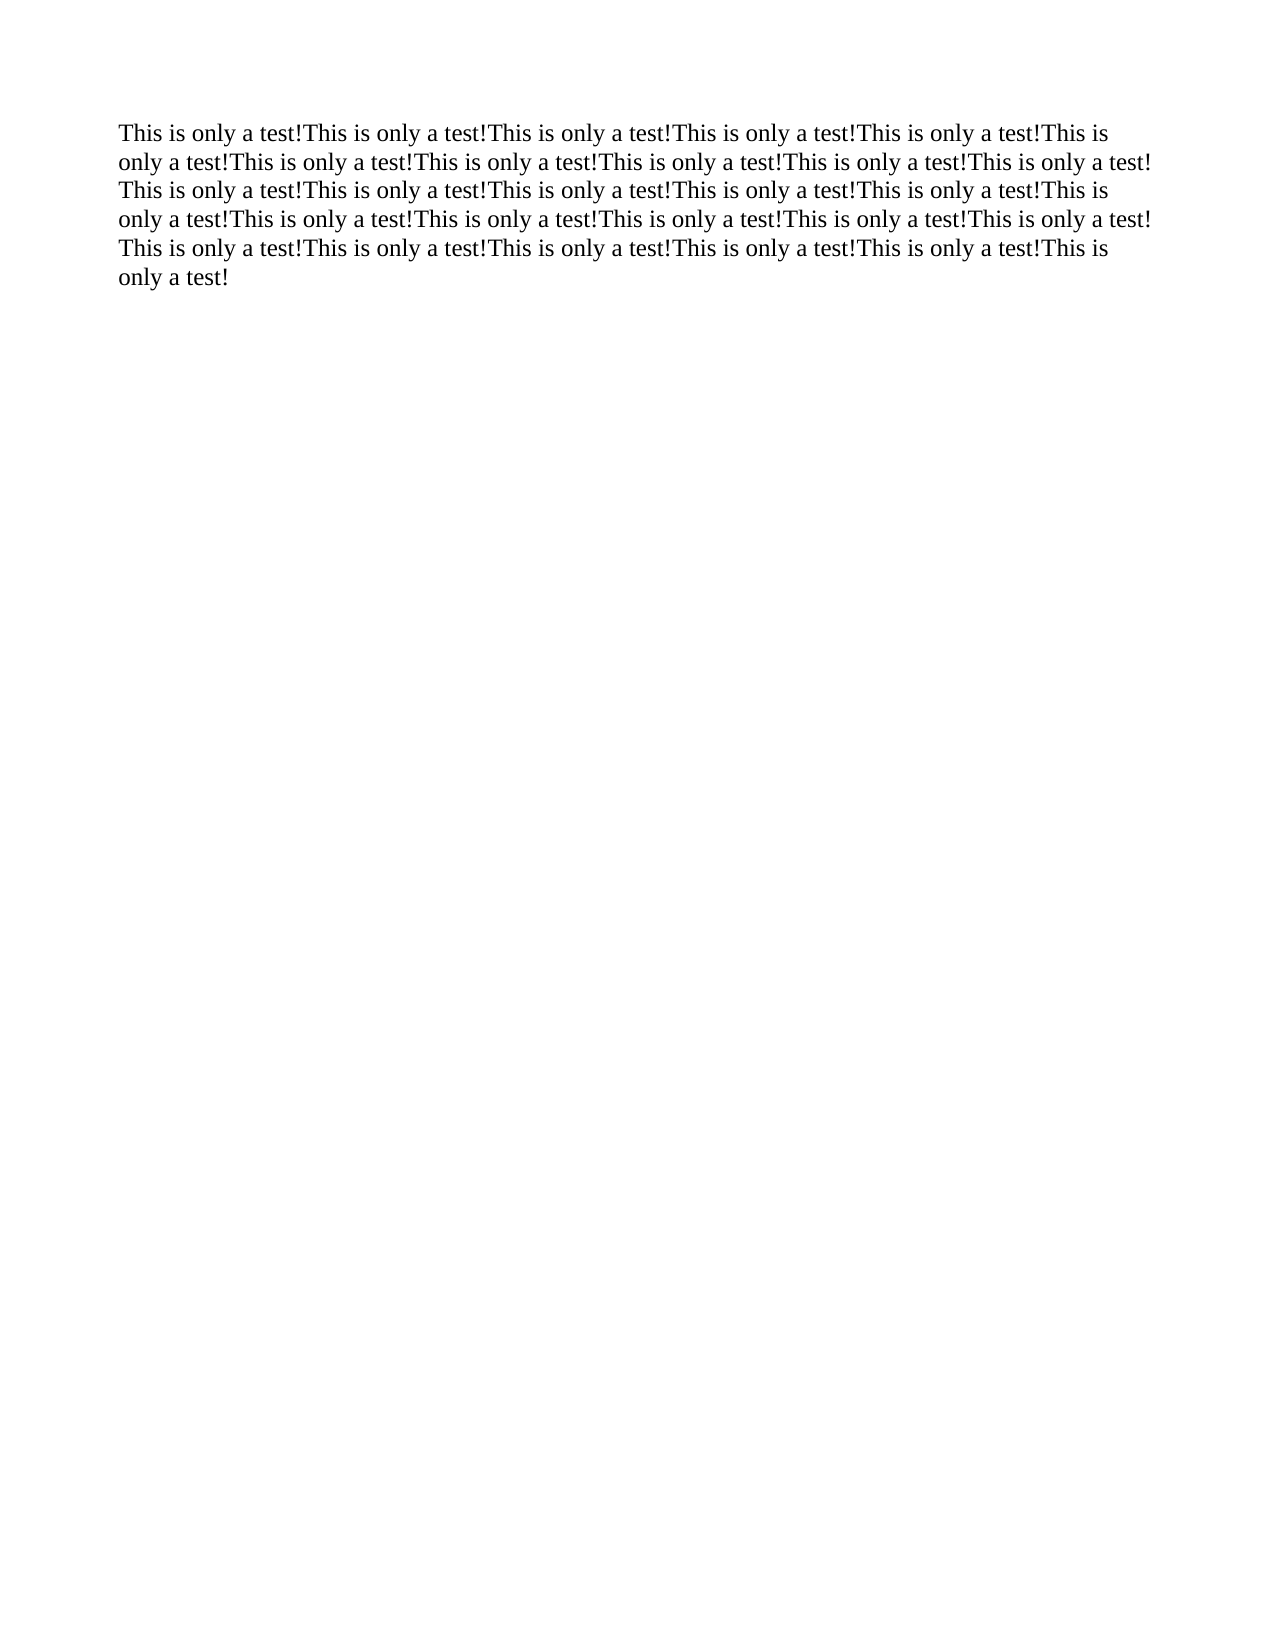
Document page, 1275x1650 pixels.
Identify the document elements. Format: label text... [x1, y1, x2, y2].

text This is only a test!This is only a test!This is only a test!This is only a test!This is only a test!This is only a test!This is only a test!This is only a test!This is only a test!This is only a test!This is only a test!This is only a test!This is only a test!This is only a test!This is only a test!This is only a test!This is only a test!This is only a test!This is only a test!This is only a test!This is only a test!This is only a test!This is only a test!This is only a test!This is only a test!This is only a test!This is only a test!This is only a test! [118, 118, 1157, 291]
